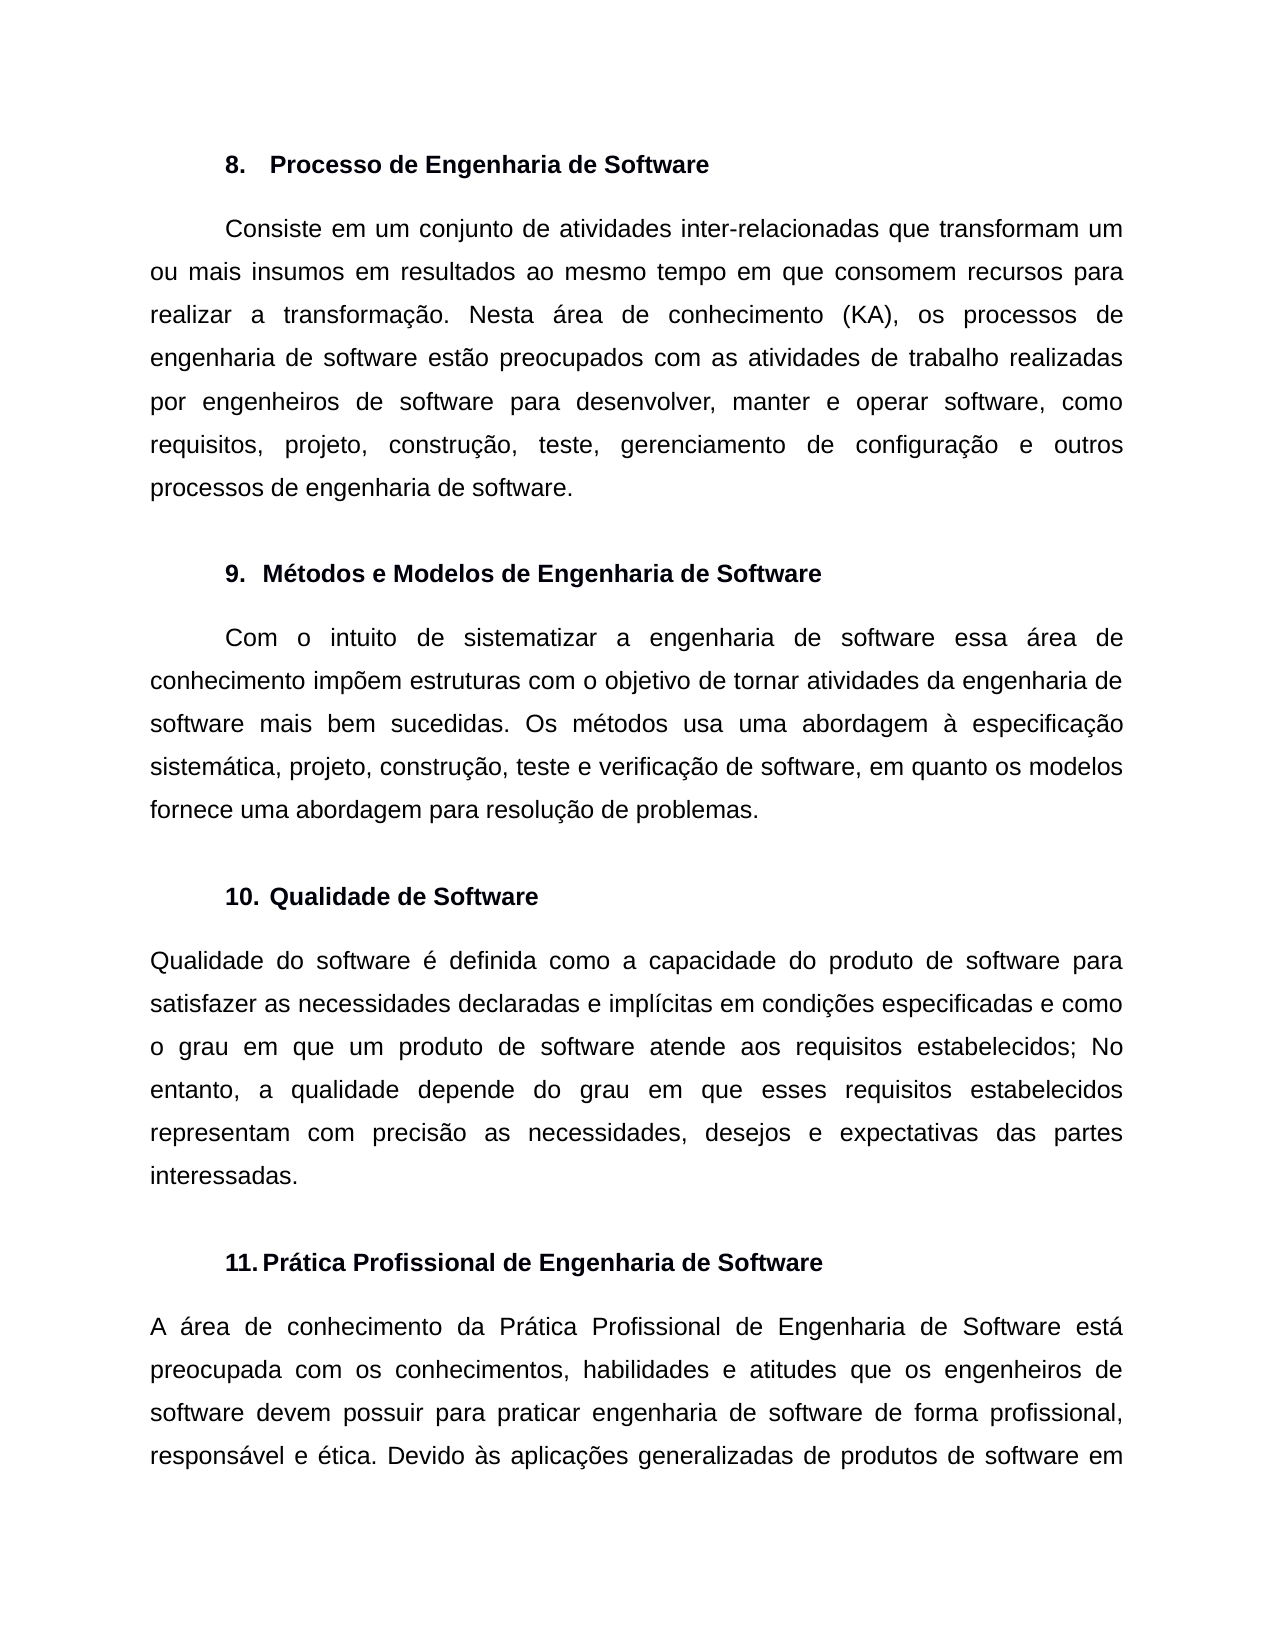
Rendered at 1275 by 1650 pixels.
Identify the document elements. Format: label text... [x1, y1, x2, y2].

text Qualidade do software é definida como a capacidade do produto de software para satisfazer as necessidades declaradas e implícitas em condições especificadas e como o grau em que um produto de software atende aos requisitos estabelecidos; No entanto, a qualidade depende do grau em que esses requisitos estabelecidos representam com precisão as necessidades, desejos e expectativas das partes interessadas. [150, 946, 1125, 1190]
text Com o intuito de sistematizar a engenharia de software essa área de conhecimento impõem estruturas com o objetivo de tornar atividades da engenharia de software mais bem sucedidas. Os métodos usa uma abordagem à especificação sistemática, projeto, construção, teste e verificação de software, em quanto os modelos fornece uma abordagem para resolução de problemas. [150, 623, 1125, 824]
list Prática Profissional de Engenharia de Software [225, 1247, 1125, 1276]
list Processo de Engenharia de Software [225, 150, 1125, 179]
text A área de conhecimento da Prática Profissional de Engenharia de Software está preocupada com os conhecimentos, habilidades e atitudes que os engenheiros de software devem possuir para praticar engenharia de software de forma profissional, responsável e ética. Devido às aplicações generalizadas de produtos de software em [150, 1311, 1125, 1469]
text Consiste em um conjunto de atividades inter-relacionadas que transformam um ou mais insumos em resultados ao mesmo tempo em que consomem recursos para realizar a transformação. Nesta área de conhecimento (KA), os processos de engenharia de software estão preocupados com as atividades de trabalho realizadas por engenheiros de software para desenvolver, manter e operar software, como requisitos, projeto, construção, teste, gerenciamento de configuração e outros processos de engenharia de software. [150, 214, 1125, 501]
list Qualidade de Software [225, 882, 1125, 910]
list Métodos e Modelos de Engenharia de Software [225, 559, 1125, 588]
